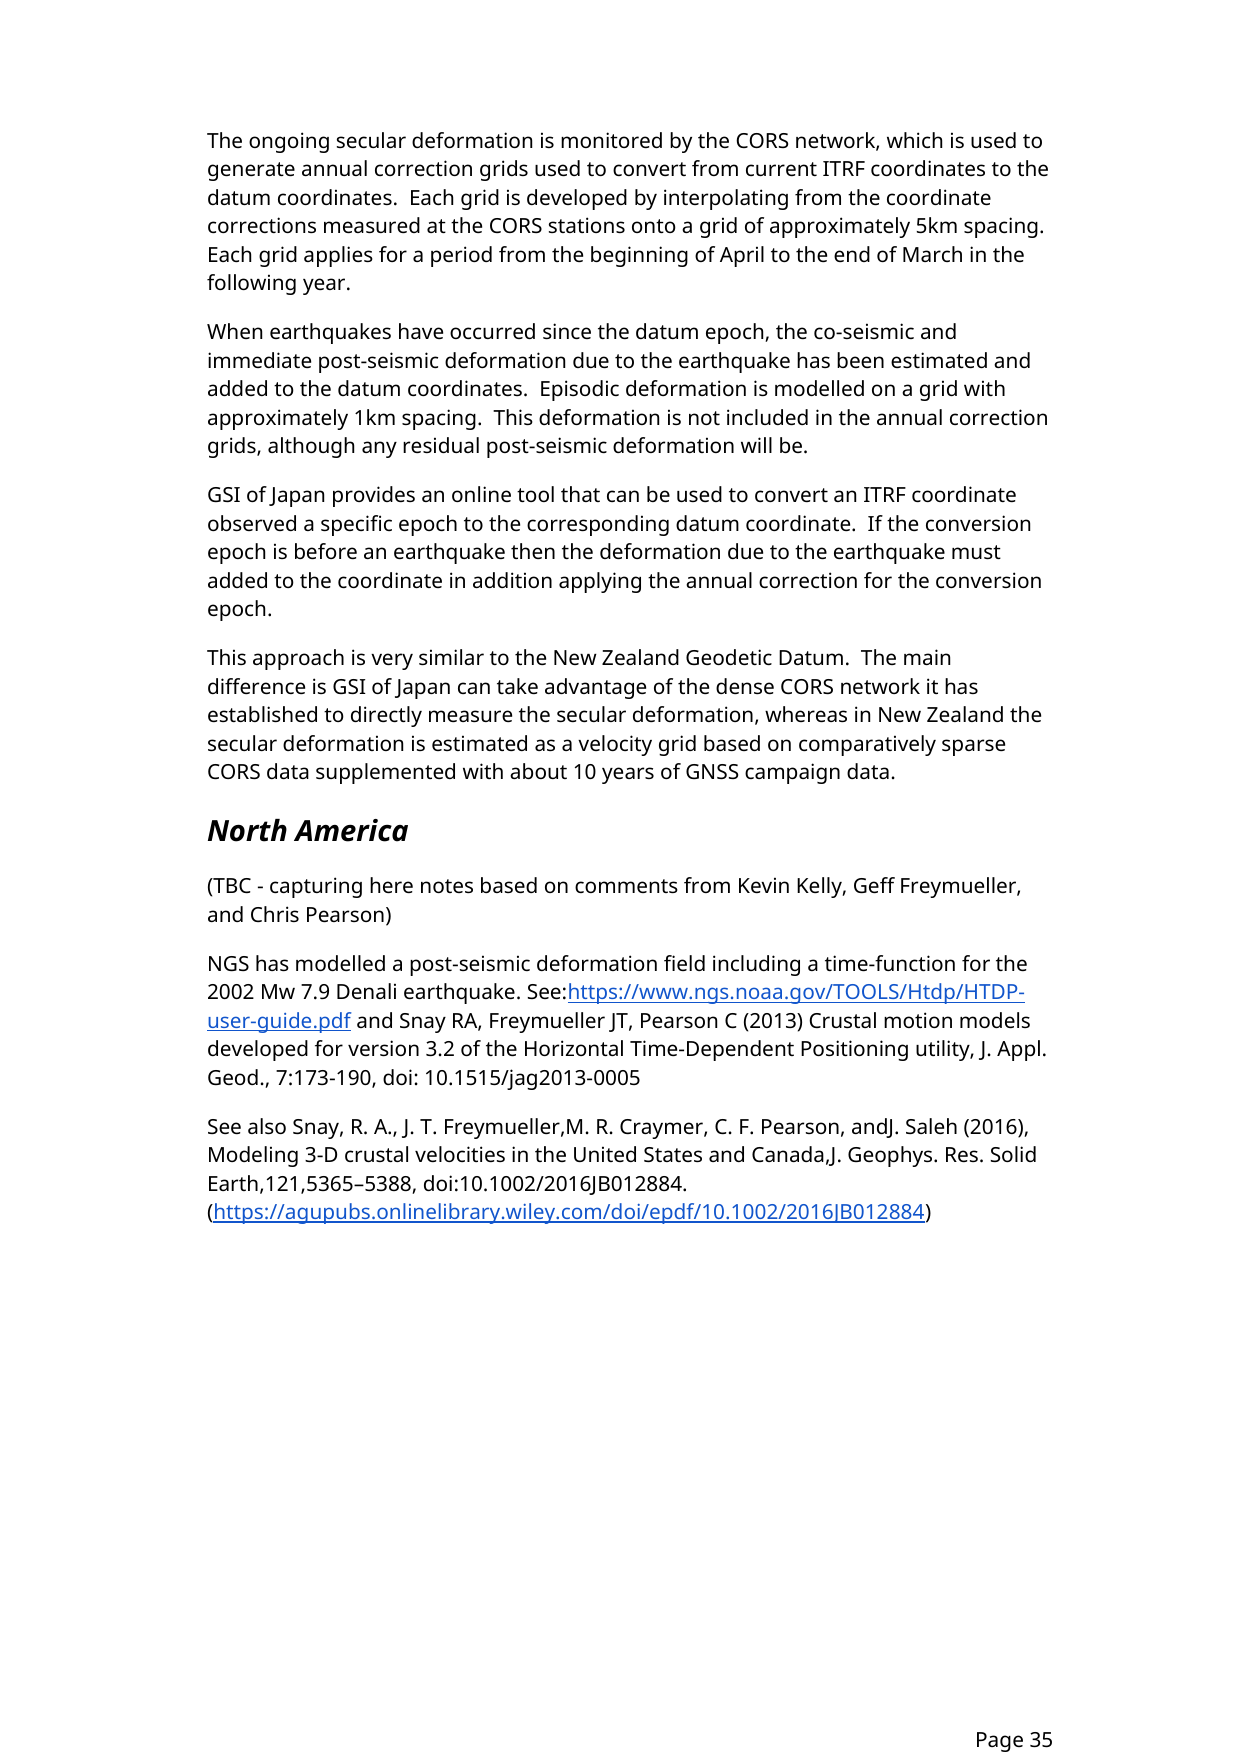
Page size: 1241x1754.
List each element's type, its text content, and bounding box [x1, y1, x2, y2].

text This approach is very similar to the New Zealand Geodetic Datum. The main difference is GSI of Japan can take advantage of the dense CORS network it has established to directly measure the secular deformation, whereas in New Zealand the secular deformation is estimated as a velocity grid based on comparatively sparse CORS data supplemented with about 10 years of GNSS campaign data. [207, 643, 1053, 786]
text (TBC - capturing here notes based on comments from Kevin Kelly, Geff Freymueller, and Chris Pearson) [207, 871, 1053, 928]
text See also Snay, R. A., J. T. Freymueller,M. R. Craymer, C. F. Pearson, andJ. Saleh (2016), Modeling 3-D crustal velocities in the United States and Canada,J. Geophys. Res. Solid Earth,121,5365–5388, doi:10.1002/2016JB012884. (https://agupubs.onlinelibrary.wiley.com/doi/epdf/10.1002/2016JB012884) [207, 1112, 1053, 1226]
text When earthquakes have occurred since the datum epoch, the co-seismic and immediate post-seismic deformation due to the earthquake has been estimated and added to the datum coordinates. Episodic deformation is modelled on a grid with approximately 1km spacing. This deformation is not included in the annual correction grids, although any residual post-seismic deformation will be. [207, 317, 1053, 460]
text NGS has modelled a post-seismic deformation field including a time-function for the 2002 Mw 7.9 Denali earthquake. See:https://www.ngs.noaa.gov/TOOLS/Htdp/HTDP-user-guide.pdf and Snay RA, Freymueller JT, Pearson C (2013) Crustal motion models developed for version 3.2 of the Horizontal Time-Dependent Positioning utility, J. Appl. Geod., 7:173-190, doi: 10.1515/jag2013-0005 [207, 949, 1053, 1091]
text The ongoing secular deformation is monitored by the CORS network, which is used to generate annual correction grids used to convert from current ITRF coordinates to the datum coordinates. Each grid is developed by interpolating from the coordinate corrections measured at the CORS stations onto a grid of approximately 5km spacing. Each grid applies for a period from the beginning of April to the end of March in the following year. [207, 126, 1053, 297]
text GSI of Japan provides an online tool that can be used to convert an ITRF coordinate observed a specific epoch to the corresponding datum coordinate. If the conversion epoch is before an earthquake then the deformation due to the earthquake must added to the coordinate in addition applying the annual correction for the conversion epoch. [207, 481, 1053, 623]
subtitle North America [207, 811, 1053, 850]
